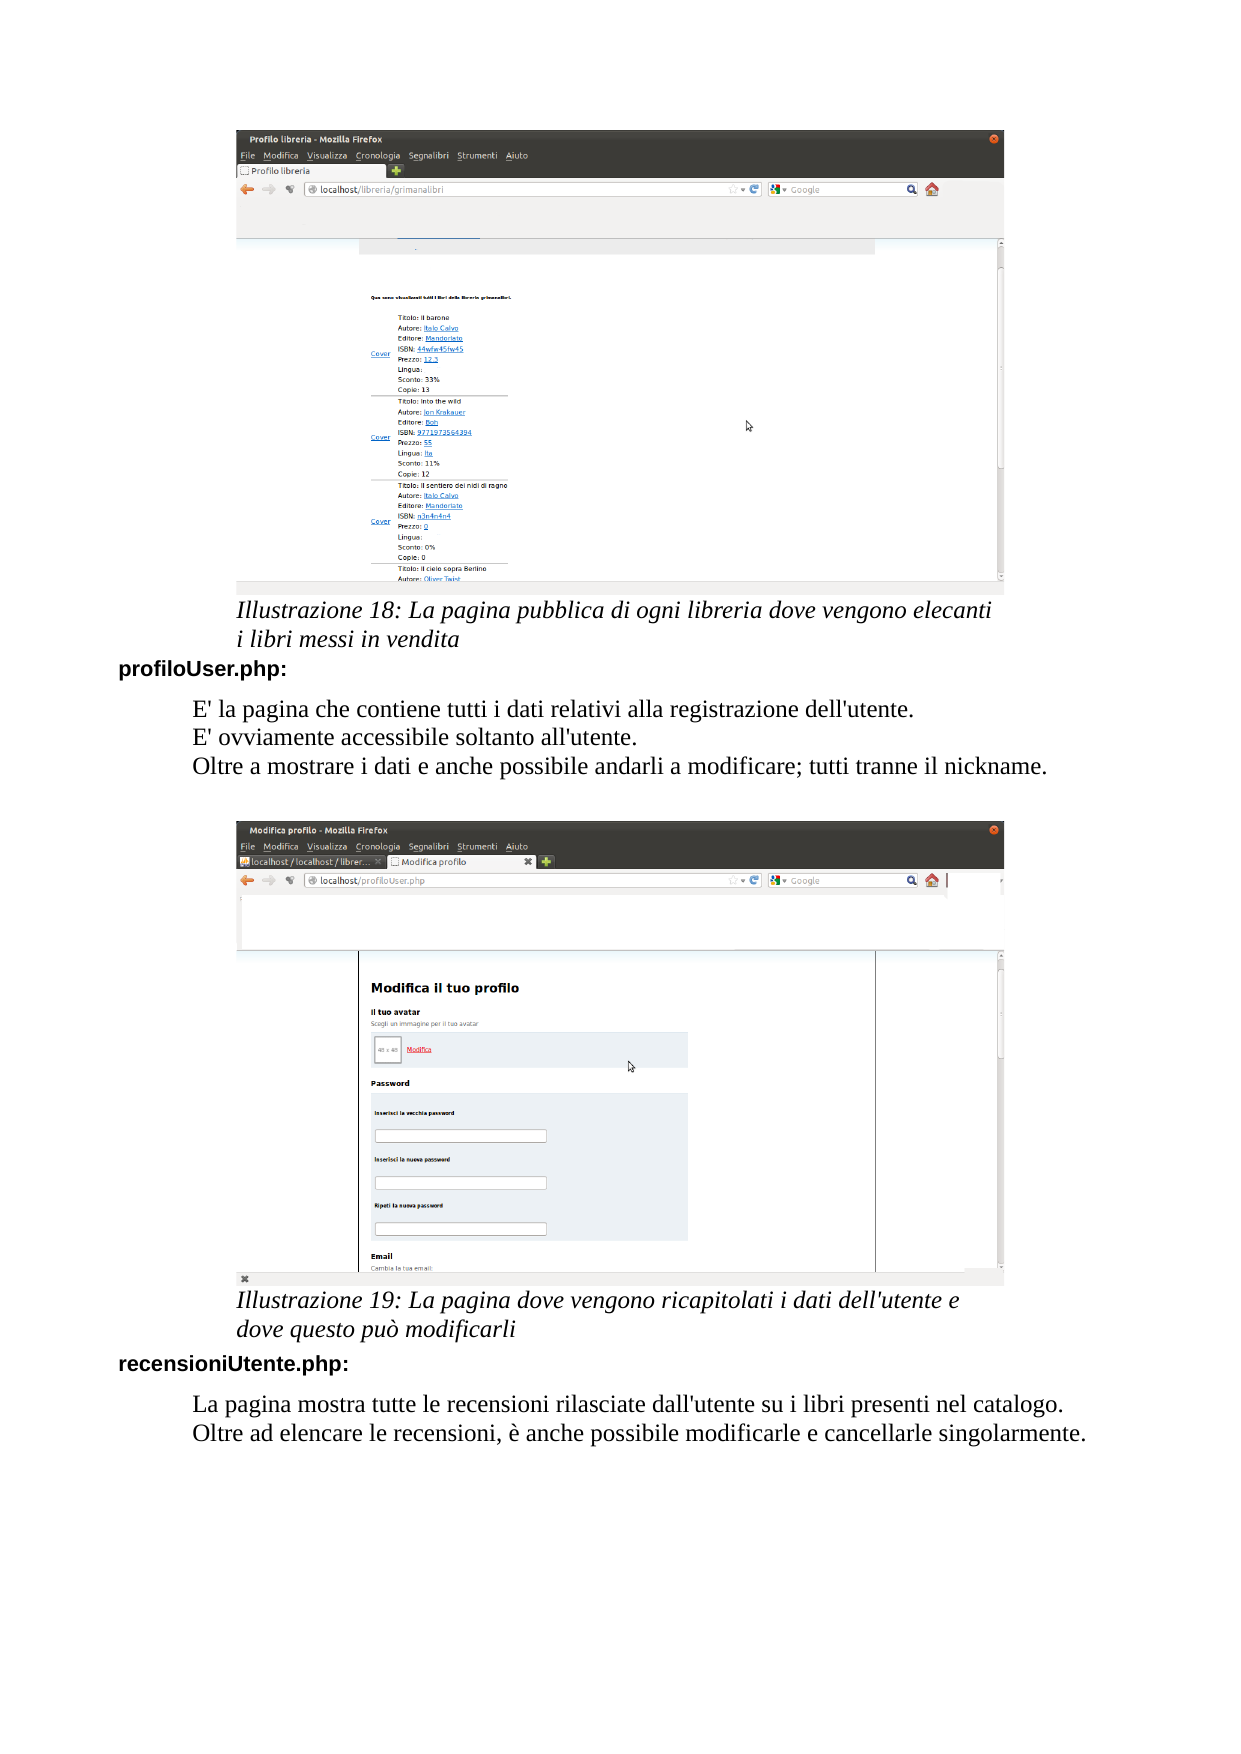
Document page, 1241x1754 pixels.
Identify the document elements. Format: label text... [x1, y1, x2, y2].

picture [236, 821, 1005, 1286]
text Oltre a mostrare i dati e anche possibile andarli a modificare; tutti tranne il nickname. [118, 751, 1122, 780]
text La pagina mostra tutte le recensioni rilasciate dall'utente su i libri presenti nel catalogo. [118, 1389, 1122, 1418]
picture [236, 130, 1005, 595]
subtitle profiloUser.php: [118, 656, 1122, 681]
subtitle recensioniUtente.php: [118, 1351, 1122, 1376]
text Illustrazione 18: La pagina pubblica di ogni libreria dove vengono elecanti i libri messi in vendita [236, 595, 1004, 652]
text Oltre ad elencare le recensioni, è anche possibile modificarle e cancellarle singolarmente. [118, 1418, 1122, 1446]
text E' la pagina che contiene tutti i dati relativi alla registrazione dell'utente. [118, 694, 1122, 722]
text Illustrazione 19: La pagina dove vengono ricapitolati i dati dell'utente e dove questo può modificarli [236, 1286, 1004, 1343]
text E' ovviamente accessibile soltanto all'utente. [118, 722, 1122, 751]
